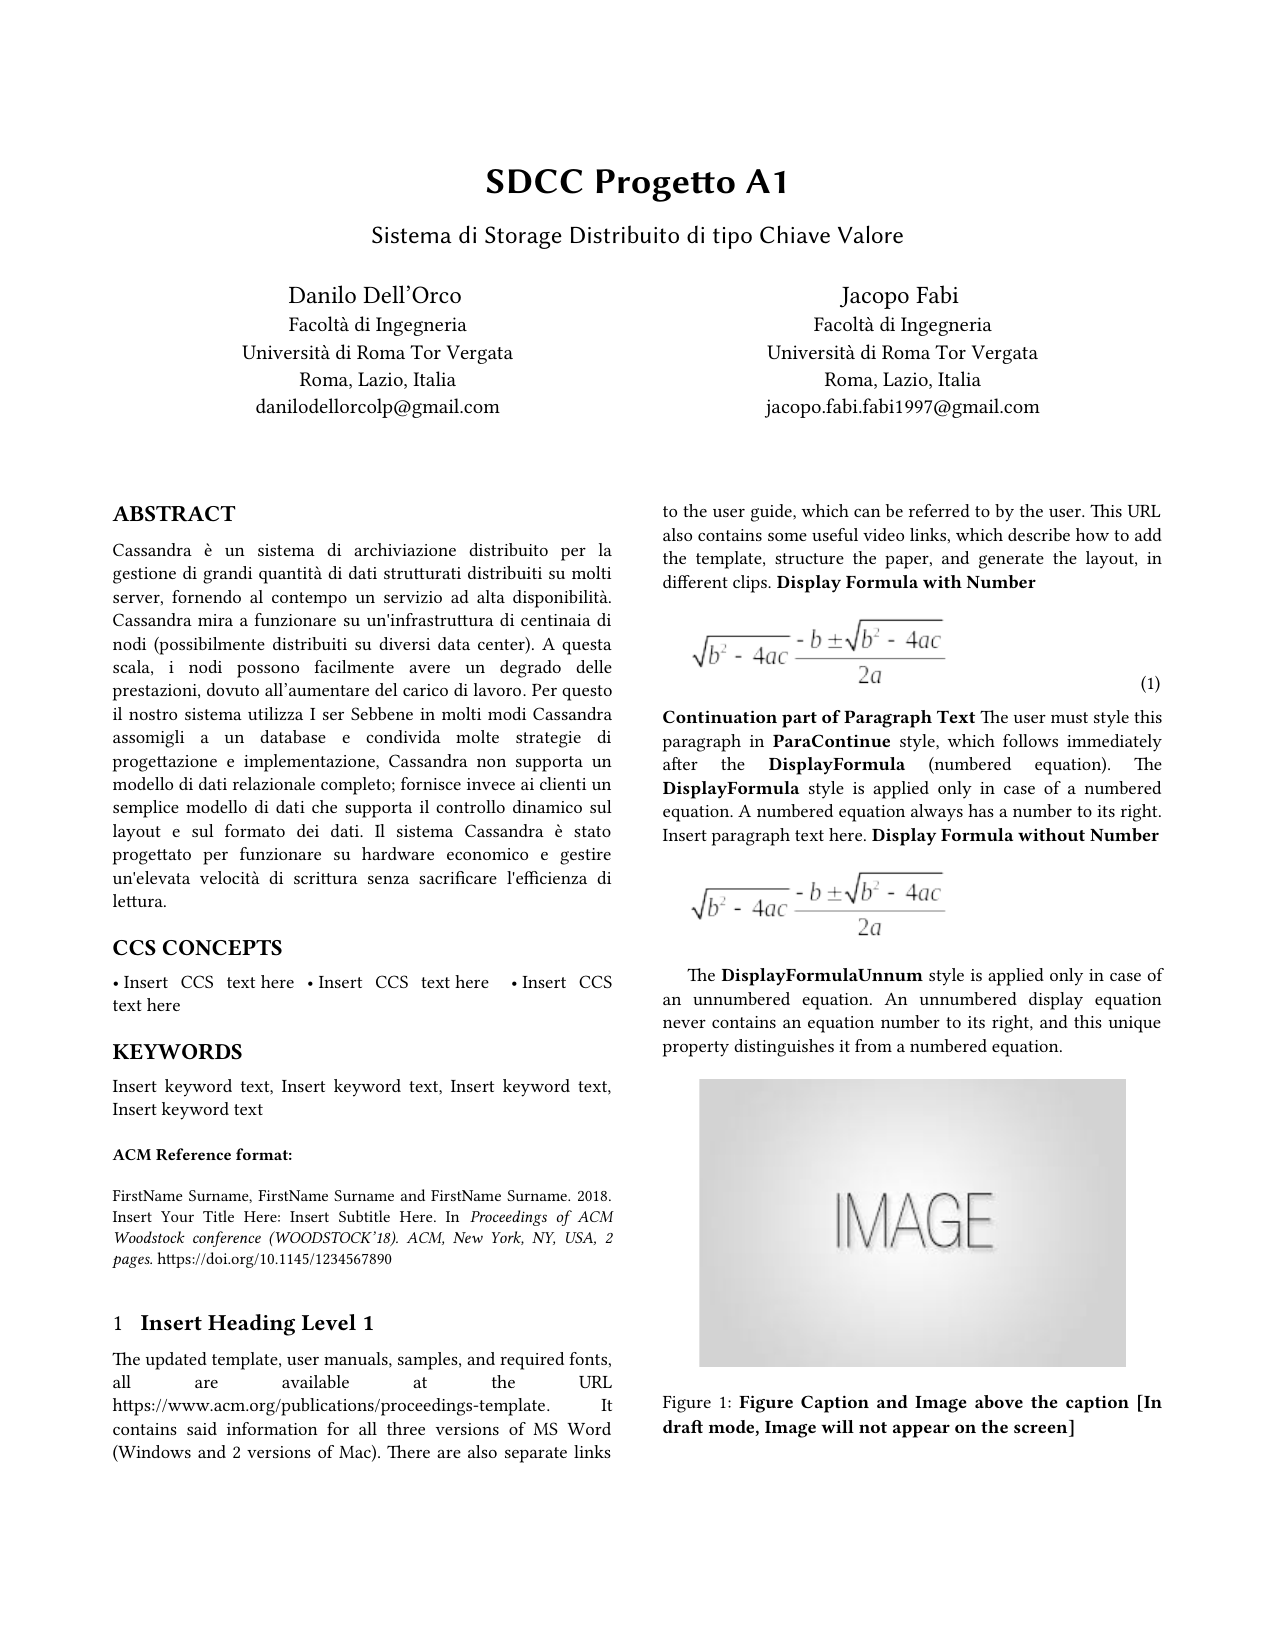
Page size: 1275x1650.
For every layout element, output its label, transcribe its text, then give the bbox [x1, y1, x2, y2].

text FirstName Surname, FirstName Surname and FirstName Surname. 2018. Insert Your Title Here: Insert Subtitle Here. In Proceedings of ACM Woodstock conference (WOODSTOCK’18). ACM, New York, NY, USA, 2 pages. https://doi.org/10.1145/1234567890 [112, 1187, 612, 1268]
text • Insert CCS text here • Insert CCS text here • Insert CCS text here [112, 971, 612, 1016]
text (1) [662, 616, 1162, 694]
text The DisplayFormulaUnnum style is applied only in case of an unnumbered equation. An unnumbered display equation never contains an equation number to its right, and this unique property distinguishes it from a numbered equation. [662, 965, 1162, 1057]
text Figure 1: Figure Caption and Image above the caption [In draft mode, Image will not appear on the screen] [662, 1392, 1162, 1438]
text CCS CONCEPTS [112, 935, 612, 961]
text 1 Insert Heading Level 1 [112, 1310, 612, 1336]
text ACM Reference format: [112, 1145, 612, 1164]
text Jacopo Fabi Facoltà di Ingegneria Università di Roma Tor Vergata Roma, Lazio, Italia jacopo.fabi.fabi1997@gmail.com [637, 281, 1162, 419]
text KEYWORDS [112, 1039, 612, 1065]
subtitle Sistema di Storage Distribuito di tipo Chiave Valore [112, 221, 1162, 249]
text Cassandra è un sistema di archiviazione distribuito per la gestione di grandi quantità di dati strutturati distribuiti su molti server, fornendo al contempo un servizio ad alta disponibilità. Cassandra mira a funzionare su un'infrastruttura di centinaia di nodi (possibilmente distribuiti su diversi data center). A questa scala, i nodi possono facilmente avere un degrado delle prestazioni, dovuto all’aumentare del carico di lavoro. Per questo il nostro sistema utilizza I ser Sebbene in molti modi Cassandra assomigli a un database e condivida molte strategie di progettazione e implementazione, Cassandra non supporta un modello di dati relazionale completo; fornisce invece ai clienti un semplice modello di dati che supporta il controllo dinamico sul layout e sul formato dei dati. Il sistema Cassandra è stato progettato per funzionare su hardware economico e gestire un'elevata velocità di scrittura senza sacrificare l'efficienza di lettura. [112, 539, 612, 912]
text Insert keyword text, Insert keyword text, Insert keyword text, Insert keyword text [112, 1075, 612, 1120]
text Continuation part of Paragraph Text The user must style this paragraph in ParaContinue style, which follows immediately after the DisplayFormula (numbered equation). The DisplayFormula style is applied only in case of a numbered equation. A numbered equation always has a number to its right. Insert paragraph text here. Display Formula without Number [662, 707, 1162, 846]
text Danilo Dell’Orco Facoltà di Ingegneria Università di Roma Tor Vergata Roma, Lazio, Italia danilodellorcolp@gmail.com [112, 281, 637, 419]
picture [699, 1079, 1126, 1367]
text The updated template, user manuals, samples, and required fonts, all are available at the URL https://www.acm.org/publications/proceedings-template. It contains said information for all three versions of MS Word (Windows and 2 versions of Mac). There are also separate links [112, 1348, 612, 1463]
text to the user guide, which can be referred to by the user. This URL also contains some useful video links, which describe how to add the template, structure the paper, and generate the layout, in different clips. Display Formula with Number [662, 501, 1162, 593]
text ABSTRACT [112, 501, 612, 527]
title SDCC Progetto A1 [112, 160, 1162, 202]
